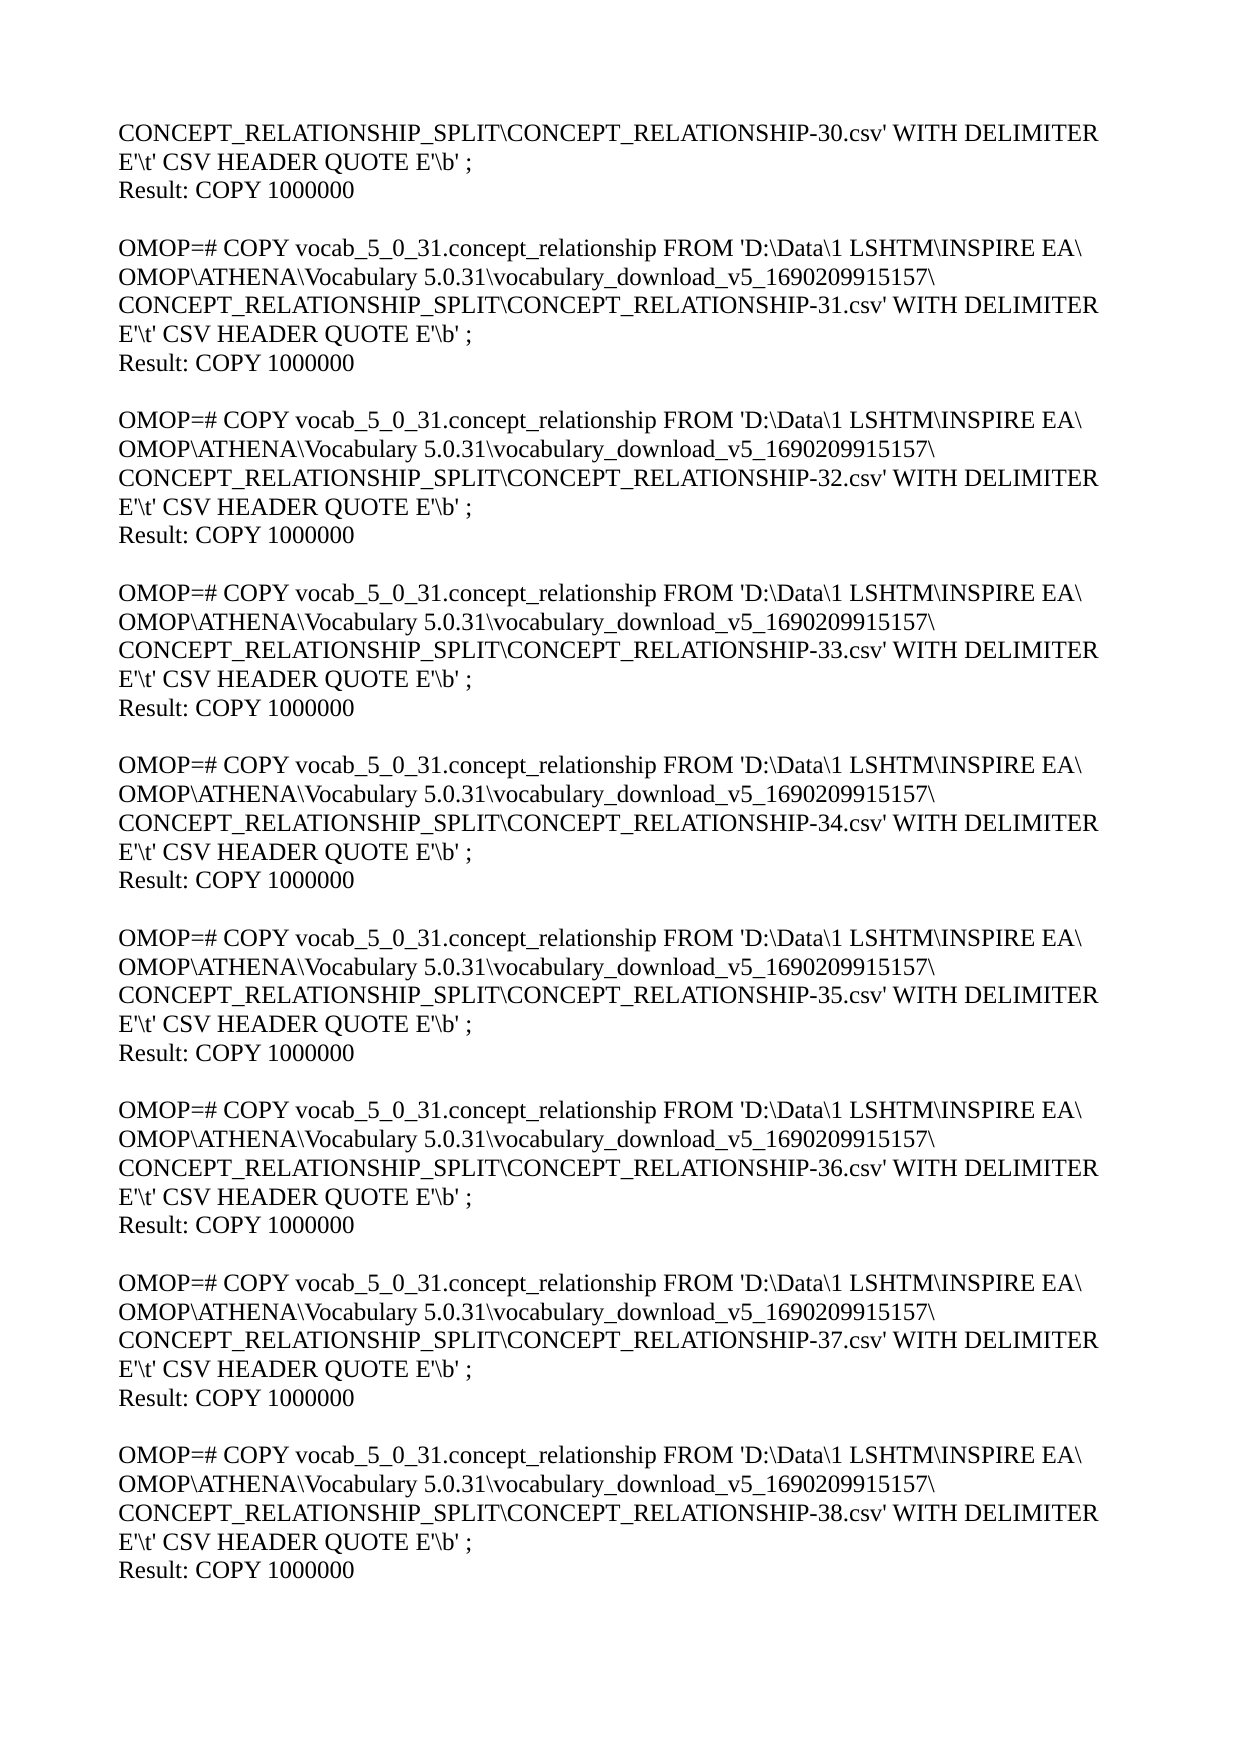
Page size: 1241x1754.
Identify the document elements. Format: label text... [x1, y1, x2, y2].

text Result: COPY 1000000 [118, 1038, 1122, 1067]
text CONCEPT_RELATIONSHIP_SPLIT\CONCEPT_RELATIONSHIP-30.csv' WITH DELIMITER E'\t' CSV HEADER QUOTE E'\b' ; [118, 118, 1122, 176]
text OMOP=# COPY vocab_5_0_31.concept_relationship FROM 'D:\Data\1 LSHTM\INSPIRE EA\OMOP\ATHENA\Vocabulary 5.0.31\vocabulary_download_v5_1690209915157\CONCEPT_RELATIONSHIP_SPLIT\CONCEPT_RELATIONSHIP-35.csv' WITH DELIMITER E'\t' CSV HEADER QUOTE E'\b' ; [118, 923, 1122, 1038]
text Result: COPY 1000000 [118, 866, 1122, 894]
text Result: COPY 1000000 [118, 521, 1122, 549]
text OMOP=# COPY vocab_5_0_31.concept_relationship FROM 'D:\Data\1 LSHTM\INSPIRE EA\OMOP\ATHENA\Vocabulary 5.0.31\vocabulary_download_v5_1690209915157\CONCEPT_RELATIONSHIP_SPLIT\CONCEPT_RELATIONSHIP-37.csv' WITH DELIMITER E'\t' CSV HEADER QUOTE E'\b' ; [118, 1268, 1122, 1383]
text Result: COPY 1000000 [118, 176, 1122, 204]
text Result: COPY 1000000 [118, 693, 1122, 722]
text OMOP=# COPY vocab_5_0_31.concept_relationship FROM 'D:\Data\1 LSHTM\INSPIRE EA\OMOP\ATHENA\Vocabulary 5.0.31\vocabulary_download_v5_1690209915157\CONCEPT_RELATIONSHIP_SPLIT\CONCEPT_RELATIONSHIP-34.csv' WITH DELIMITER E'\t' CSV HEADER QUOTE E'\b' ; [118, 751, 1122, 866]
text OMOP=# COPY vocab_5_0_31.concept_relationship FROM 'D:\Data\1 LSHTM\INSPIRE EA\OMOP\ATHENA\Vocabulary 5.0.31\vocabulary_download_v5_1690209915157\CONCEPT_RELATIONSHIP_SPLIT\CONCEPT_RELATIONSHIP-32.csv' WITH DELIMITER E'\t' CSV HEADER QUOTE E'\b' ; [118, 406, 1122, 521]
text Result: COPY 1000000 [118, 348, 1122, 377]
text OMOP=# COPY vocab_5_0_31.concept_relationship FROM 'D:\Data\1 LSHTM\INSPIRE EA\OMOP\ATHENA\Vocabulary 5.0.31\vocabulary_download_v5_1690209915157\CONCEPT_RELATIONSHIP_SPLIT\CONCEPT_RELATIONSHIP-33.csv' WITH DELIMITER E'\t' CSV HEADER QUOTE E'\b' ; [118, 578, 1122, 693]
text OMOP=# COPY vocab_5_0_31.concept_relationship FROM 'D:\Data\1 LSHTM\INSPIRE EA\OMOP\ATHENA\Vocabulary 5.0.31\vocabulary_download_v5_1690209915157\CONCEPT_RELATIONSHIP_SPLIT\CONCEPT_RELATIONSHIP-36.csv' WITH DELIMITER E'\t' CSV HEADER QUOTE E'\b' ; [118, 1096, 1122, 1211]
text Result: COPY 1000000 [118, 1556, 1122, 1584]
text OMOP=# COPY vocab_5_0_31.concept_relationship FROM 'D:\Data\1 LSHTM\INSPIRE EA\OMOP\ATHENA\Vocabulary 5.0.31\vocabulary_download_v5_1690209915157\CONCEPT_RELATIONSHIP_SPLIT\CONCEPT_RELATIONSHIP-38.csv' WITH DELIMITER E'\t' CSV HEADER QUOTE E'\b' ; [118, 1441, 1122, 1556]
text Result: COPY 1000000 [118, 1211, 1122, 1239]
text Result: COPY 1000000 [118, 1383, 1122, 1412]
text OMOP=# COPY vocab_5_0_31.concept_relationship FROM 'D:\Data\1 LSHTM\INSPIRE EA\OMOP\ATHENA\Vocabulary 5.0.31\vocabulary_download_v5_1690209915157\CONCEPT_RELATIONSHIP_SPLIT\CONCEPT_RELATIONSHIP-31.csv' WITH DELIMITER E'\t' CSV HEADER QUOTE E'\b' ; [118, 233, 1122, 348]
